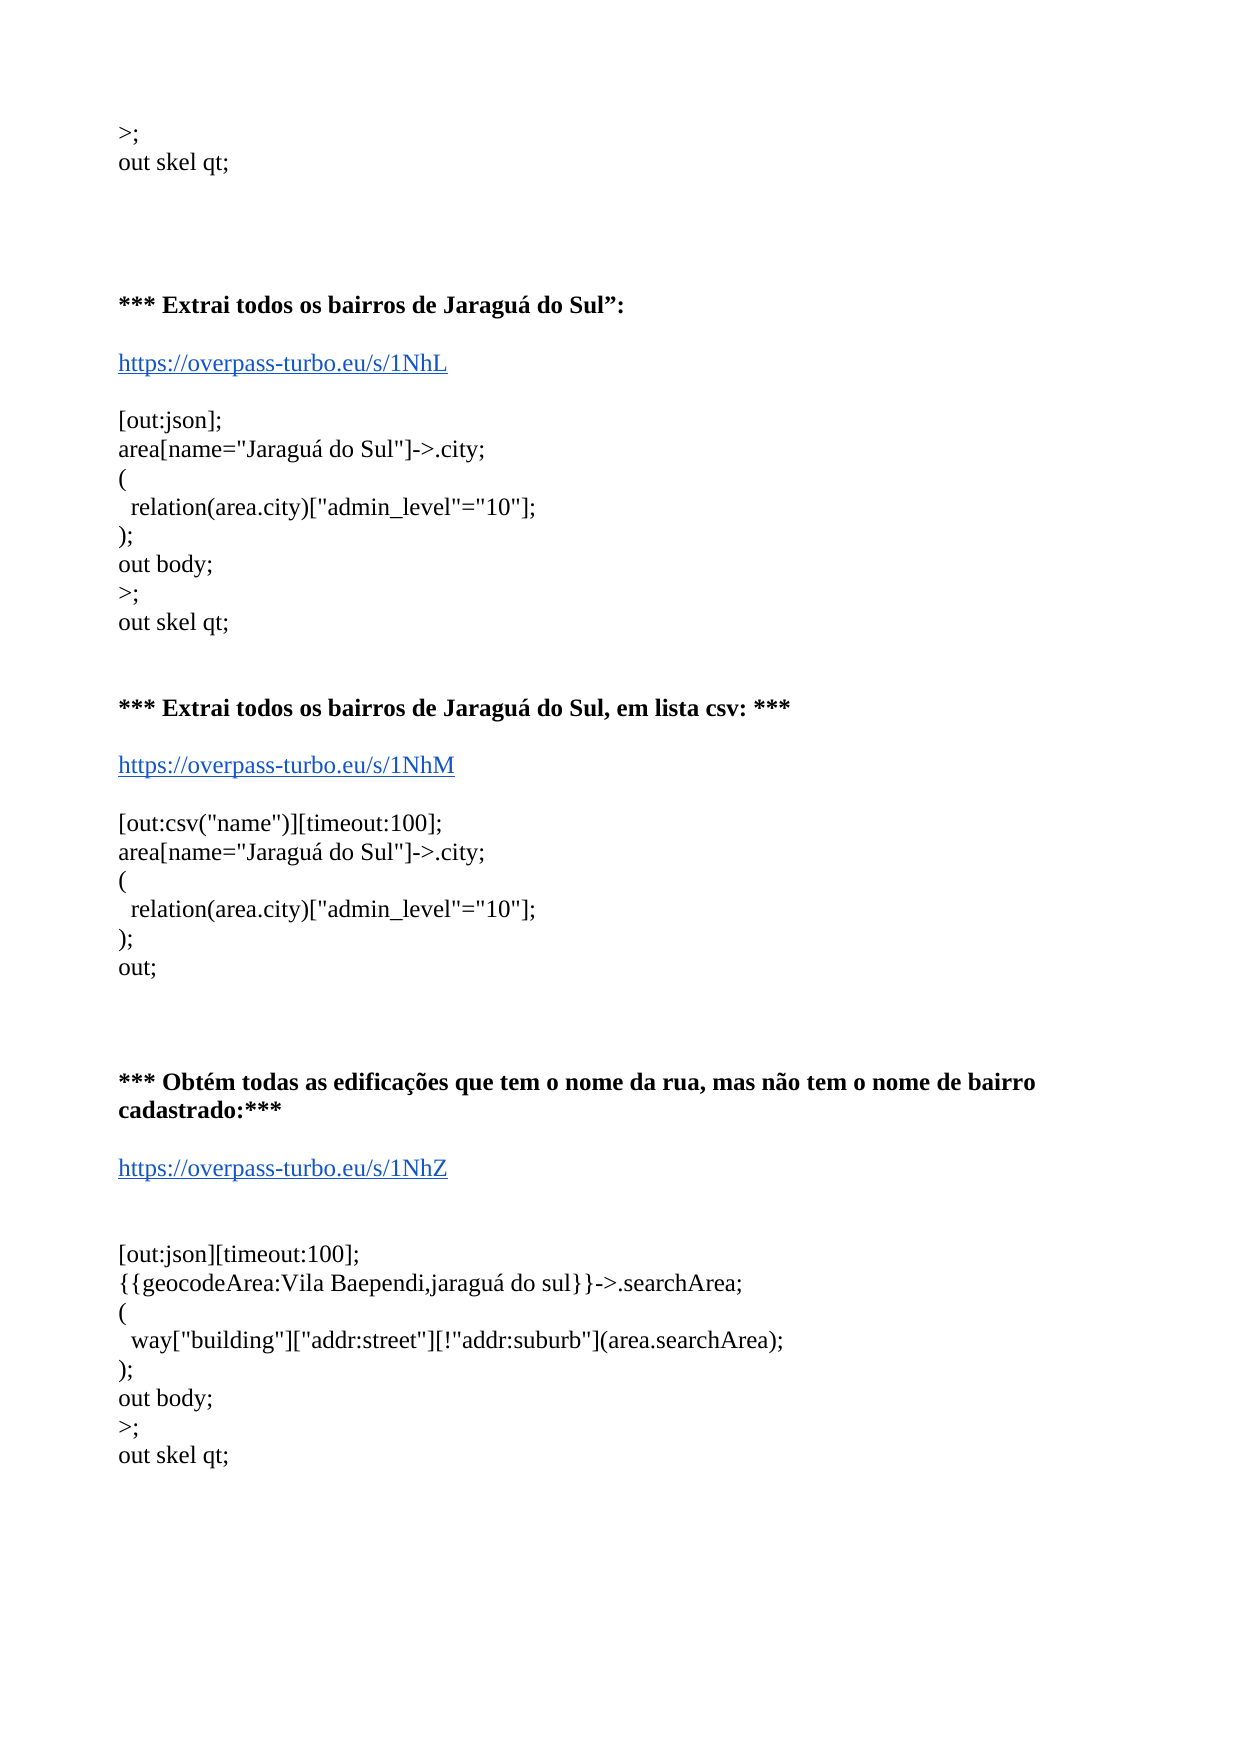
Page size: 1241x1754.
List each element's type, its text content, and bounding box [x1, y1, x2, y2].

text area[name="Jaraguá do Sul"]->.city; [118, 434, 1122, 463]
text *** Obtém todas as edificações que tem o nome da rua, mas não tem o nome de bairro cadastrado:*** [118, 1067, 1122, 1124]
text out; [118, 952, 1122, 981]
text [out:json][timeout:100]; [118, 1239, 1122, 1268]
text *** Extrai todos os bairros de Jaraguá do Sul”: [118, 291, 1122, 319]
text out body; [118, 1383, 1122, 1412]
text *** Extrai todos os bairros de Jaraguá do Sul, em lista csv: *** [118, 693, 1122, 722]
text area[name="Jaraguá do Sul"]->.city; [118, 837, 1122, 866]
text https://overpass-turbo.eu/s/1NhM [118, 751, 1122, 779]
text out body; [118, 549, 1122, 578]
text relation(area.city)["admin_level"="10"]; [118, 894, 1122, 923]
text ); [118, 923, 1122, 952]
text https://overpass-turbo.eu/s/1NhZ [118, 1153, 1122, 1182]
text ); [118, 1354, 1122, 1383]
text >; [118, 1412, 1122, 1441]
text ( [118, 866, 1122, 894]
text way["building"]["addr:street"][!"addr:suburb"](area.searchArea); [118, 1326, 1122, 1354]
text https://overpass-turbo.eu/s/1NhL [118, 348, 1122, 377]
text out skel qt; [118, 607, 1122, 636]
text ( [118, 463, 1122, 492]
text [out:csv("name")][timeout:100]; [118, 808, 1122, 837]
text out skel qt; [118, 1441, 1122, 1469]
text ( [118, 1297, 1122, 1326]
text relation(area.city)["admin_level"="10"]; [118, 492, 1122, 521]
text >; [118, 578, 1122, 607]
text out skel qt; [118, 147, 1122, 176]
text ); [118, 521, 1122, 549]
text [out:json]; [118, 406, 1122, 434]
text {{geocodeArea:Vila Baependi,jaraguá do sul}}->.searchArea; [118, 1268, 1122, 1297]
text >; [118, 118, 1122, 147]
